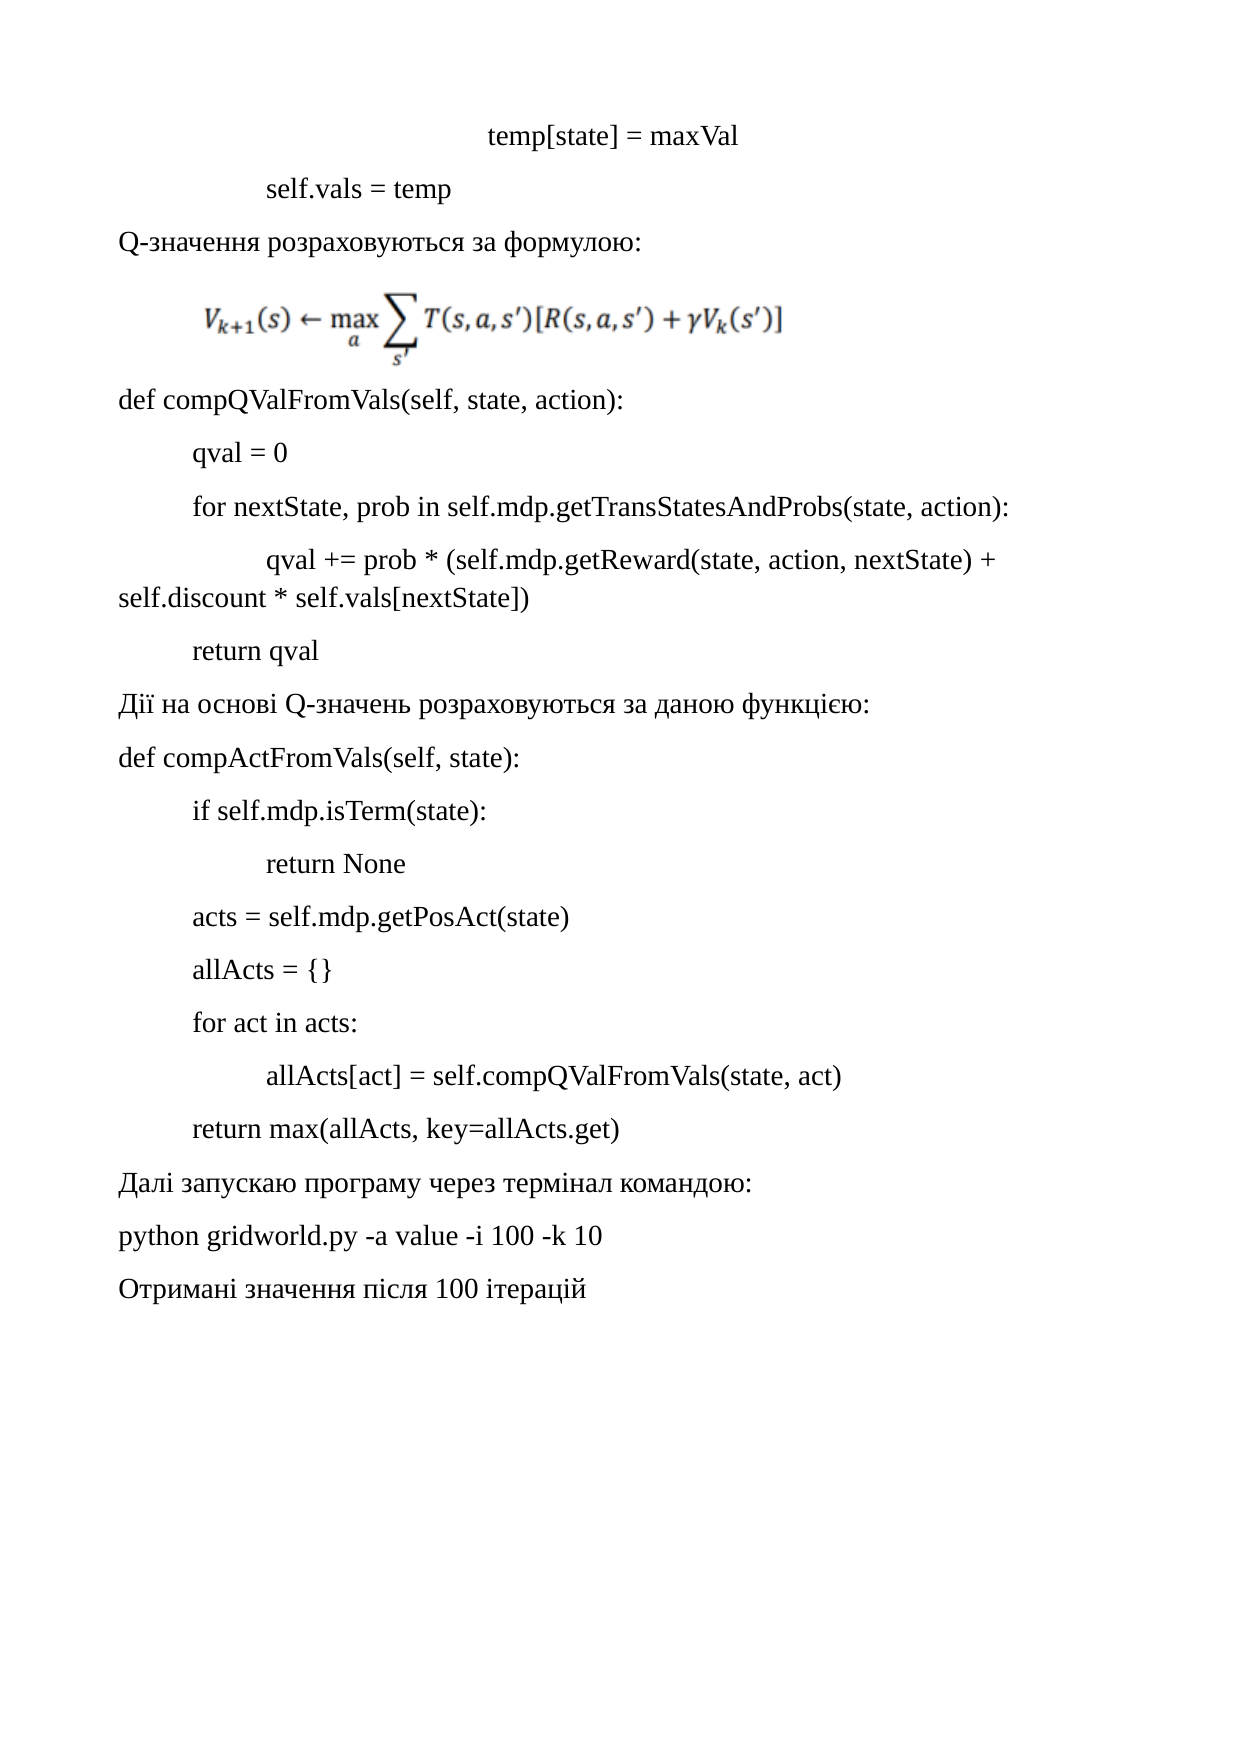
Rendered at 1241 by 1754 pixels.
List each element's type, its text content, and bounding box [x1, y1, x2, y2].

text Отримані значення після 100 ітерацій [118, 1271, 1122, 1304]
text allActs = {} [118, 952, 1122, 986]
text qval += prob * (self.mdp.getReward(state, action, nextState) + self.discount * self.vals[nextState]) [118, 542, 1122, 614]
text Q-значення розраховуються за формулою: [118, 224, 1122, 258]
text def compActFromVals(self, state): [118, 740, 1122, 773]
text return qval [118, 633, 1122, 667]
text if self.mdp.isTerm(state): [118, 793, 1122, 826]
text Далі запускаю програму через термінал командою: [118, 1165, 1122, 1198]
text for nextState, prob in self.mdp.getTransStatesAndProbs(state, action): [118, 489, 1122, 522]
text return None [118, 846, 1122, 879]
text def compQValFromVals(self, state, action): [118, 277, 1122, 416]
text qval = 0 [118, 436, 1122, 469]
text for act in acts: [118, 1005, 1122, 1039]
text python gridworld.py -a value -i 100 -k 10 [118, 1218, 1122, 1251]
text allActs[act] = self.compQValFromVals(state, act) [118, 1058, 1122, 1092]
picture [129, 285, 805, 378]
text Дії на основі Q-значень розраховуються за даною функцією: [118, 687, 1122, 720]
text return max(allActs, key=allActs.get) [118, 1112, 1122, 1145]
text acts = self.mdp.getPosAct(state) [118, 899, 1122, 933]
text self.vals = temp [118, 171, 1122, 205]
text temp[state] = maxVal [118, 118, 1122, 152]
